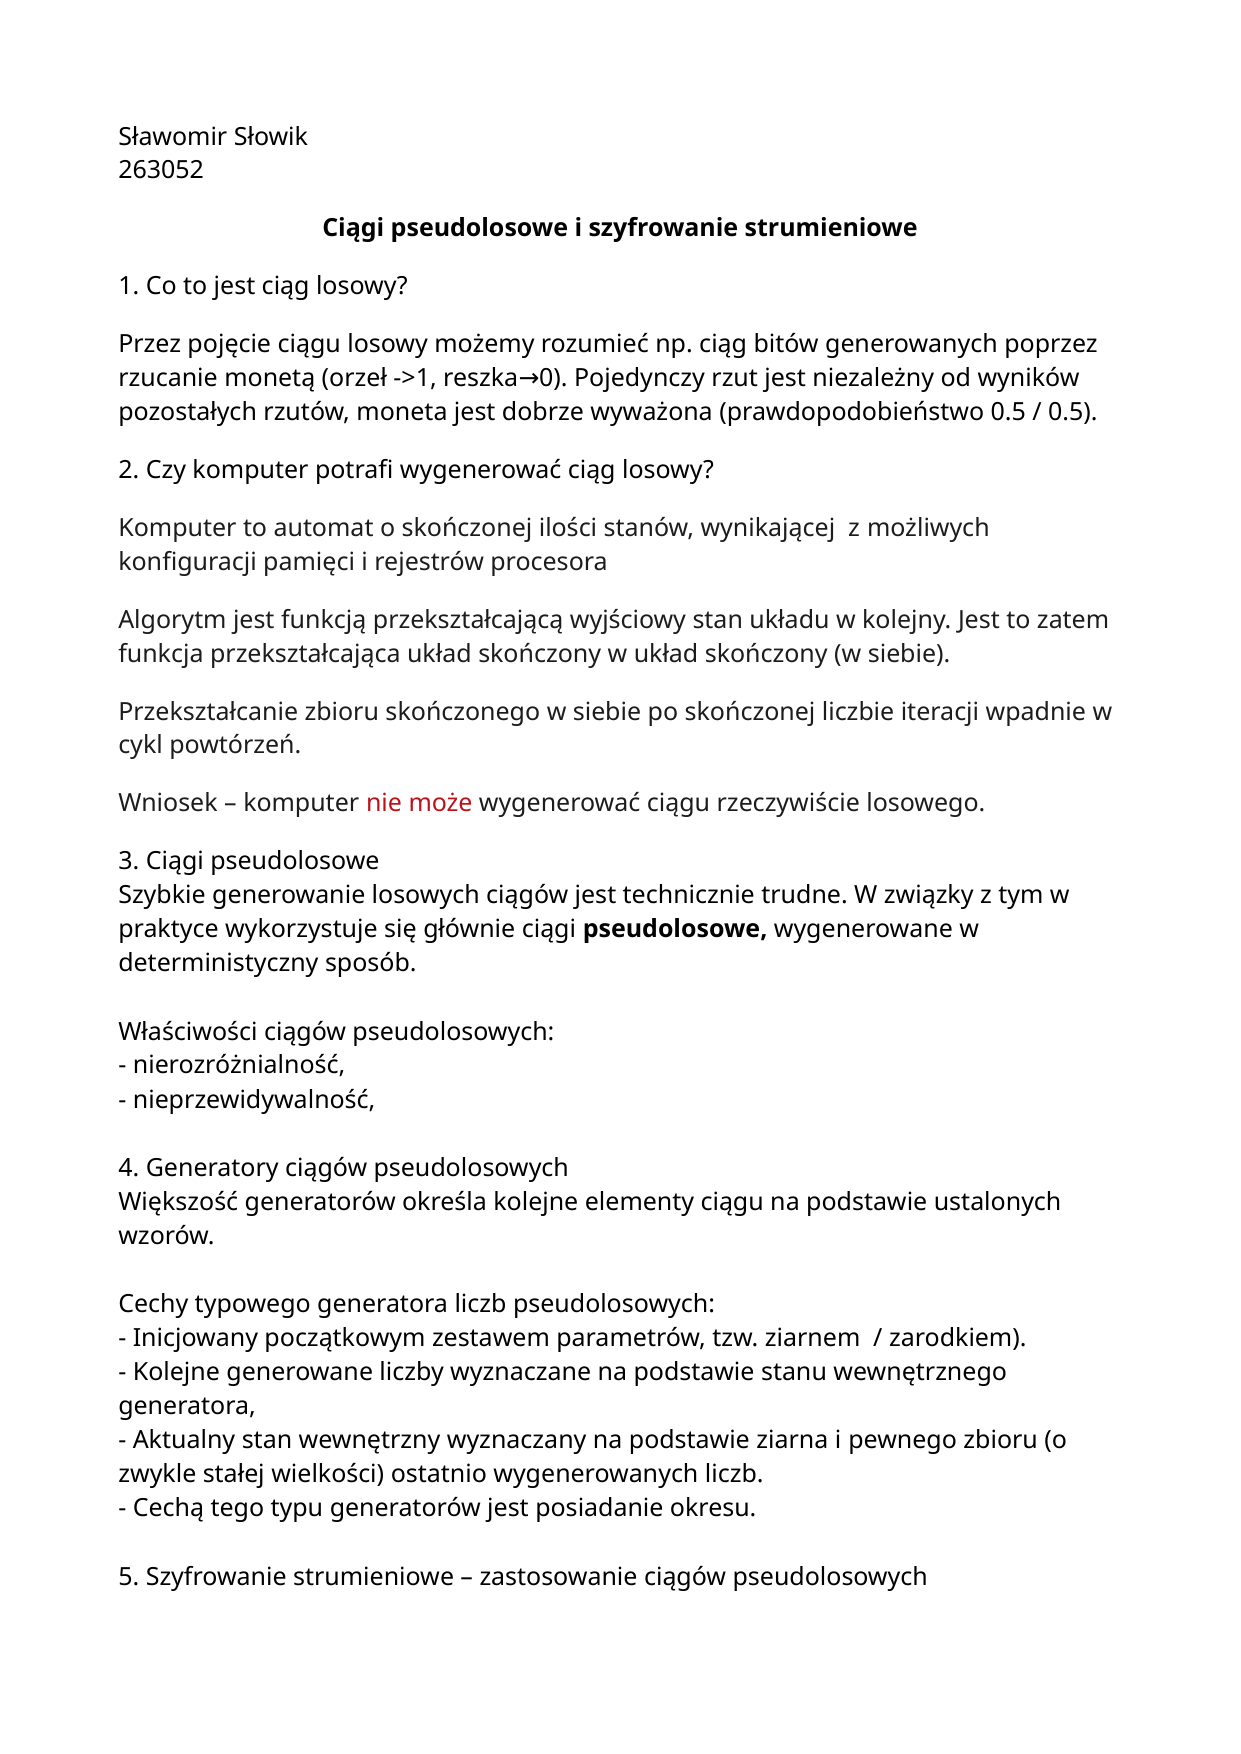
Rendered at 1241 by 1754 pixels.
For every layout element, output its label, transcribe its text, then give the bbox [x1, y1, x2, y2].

text Algorytm jest funkcją przekształcającą wyjściowy stan układu w kolejny. Jest to zatem funkcja przekształcająca układ skończony w układ skończony (w siebie). [118, 601, 1122, 669]
text - Kolejne generowane liczby wyznaczane na podstawie stanu wewnętrznego generatora, [118, 1354, 1122, 1422]
text Wniosek – komputer nie może wygenerować ciągu rzeczywiście losowego. [118, 785, 1122, 819]
text 2. Czy komputer potrafi wygenerować ciąg losowy? [118, 452, 1122, 486]
text 4. Generatory ciągów pseudolosowych [118, 1149, 1122, 1183]
text Większość generatorów określa kolejne elementy ciągu na podstawie ustalonych wzorów. [118, 1183, 1122, 1252]
text Szybkie generowanie losowych ciągów jest technicznie trudne. W związky z tym w praktyce wykorzystuje się głównie ciągi pseudolosowe, wygenerowane w deterministyczny sposób. [118, 877, 1122, 979]
text Komputer to automat o skończonej ilości stanów, wynikającej z możliwych konfiguracji pamięci i rejestrów procesora [118, 509, 1122, 577]
text 1. Co to jest ciąg losowy? [118, 268, 1122, 302]
text Sławomir Słowik 263052 [118, 118, 1122, 186]
text - Aktualny stan wewnętrzny wyznaczany na podstawie ziarna i pewnego zbioru (o zwykle stałej wielkości) ostatnio wygenerowanych liczb. [118, 1422, 1122, 1490]
text Ciągi pseudolosowe i szyfrowanie strumieniowe [118, 210, 1122, 244]
text - Cechą tego typu generatorów jest posiadanie okresu. [118, 1490, 1122, 1524]
text - nierozróżnialność, [118, 1047, 1122, 1081]
text Cechy typowego generatora liczb pseudolosowych: [118, 1286, 1122, 1320]
text - Inicjowany początkowym zestawem parametrów, tzw. ziarnem / zarodkiem). [118, 1320, 1122, 1354]
text Przez pojęcie ciągu losowy możemy rozumieć np. ciąg bitów generowanych poprzez rzucanie monetą (orzeł ->1, reszka→0). Pojedynczy rzut jest niezależny od wyników pozostałych rzutów, moneta jest dobrze wyważona (prawdopodobieństwo 0.5 / 0.5). [118, 326, 1122, 428]
text Właściwości ciągów pseudolosowych: [118, 1013, 1122, 1047]
text 3. Ciągi pseudolosowe [118, 843, 1122, 877]
text Przekształcanie zbioru skończonego w siebie po skończonej liczbie iteracji wpadnie w cykl powtórzeń. [118, 693, 1122, 761]
text - nieprzewidywalność, [118, 1081, 1122, 1115]
text 5. Szyfrowanie strumieniowe – zastosowanie ciągów pseudolosowych [118, 1558, 1122, 1592]
